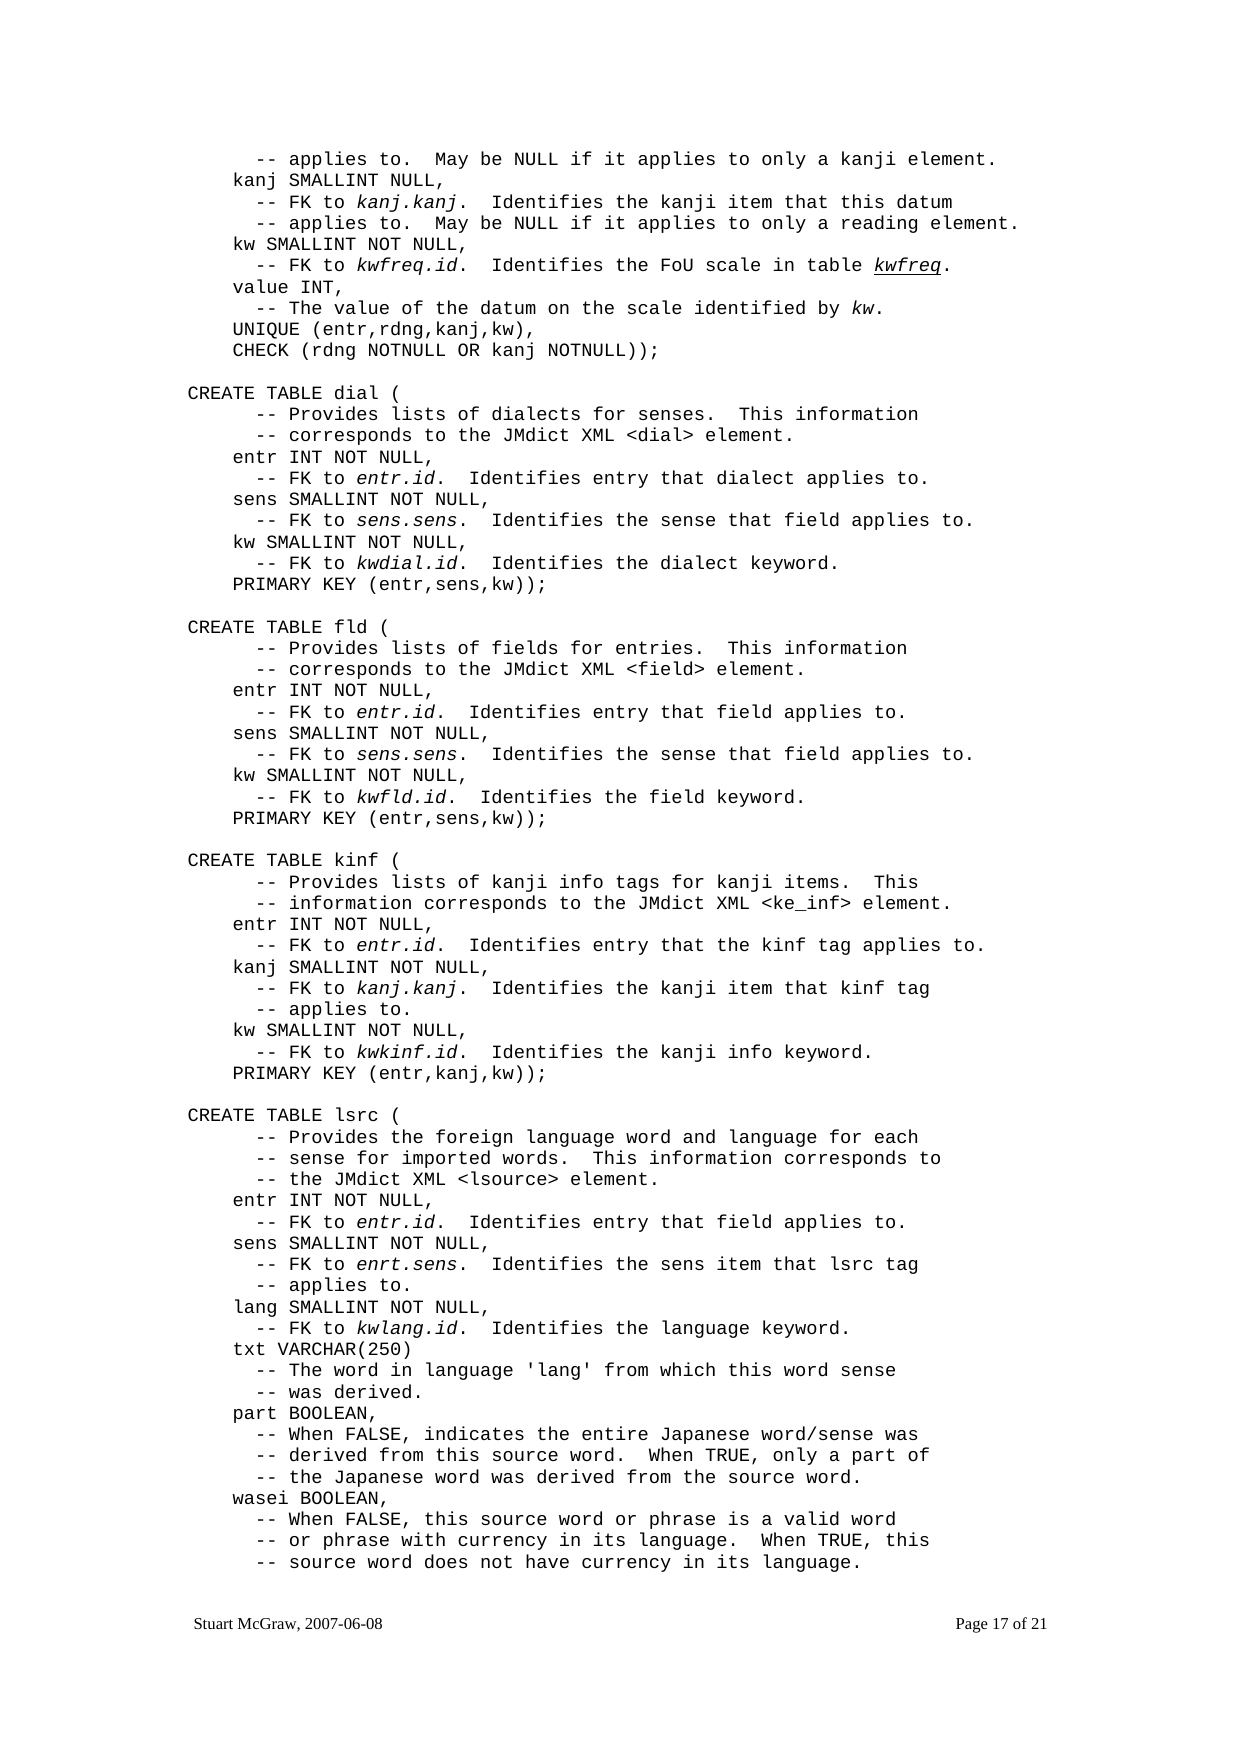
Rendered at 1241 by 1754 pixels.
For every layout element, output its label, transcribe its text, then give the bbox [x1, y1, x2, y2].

text -- applies to. May be NULL if it applies to only a kanji element. kanj SMALLINT NULL, -- FK to kanj.kanj. Identifies the kanji item that this datum -- applies to. May be NULL if it applies to only a reading element. kw SMALLINT NOT NULL, -- FK to kwfreq.id. Identifies the FoU scale in table kwfreq. value INT, -- The value of the datum on the scale identified by kw. UNIQUE (entr,rdng,kanj,kw), CHECK (rdng NOTNULL OR kanj NOTNULL)); CREATE TABLE dial ( -- Provides lists of dialects for senses. This information -- corresponds to the JMdict XML <dial> element. entr INT NOT NULL, -- FK to entr.id. Identifies entry that dialect applies to. sens SMALLINT NOT NULL, -- FK to sens.sens. Identifies the sense that field applies to. kw SMALLINT NOT NULL, -- FK to kwdial.id. Identifies the dialect keyword. PRIMARY KEY (entr,sens,kw)); CREATE TABLE fld ( -- Provides lists of fields for entries. This information -- corresponds to the JMdict XML <field> element. entr INT NOT NULL, -- FK to entr.id. Identifies entry that field applies to. sens SMALLINT NOT NULL, -- FK to sens.sens. Identifies the sense that field applies to. kw SMALLINT NOT NULL, -- FK to kwfld.id. Identifies the field keyword. PRIMARY KEY (entr,sens,kw)); CREATE TABLE kinf ( -- Provides lists of kanji info tags for kanji items. This -- information corresponds to the JMdict XML <ke_inf> element. entr INT NOT NULL, -- FK to entr.id. Identifies entry that the kinf tag applies to. kanj SMALLINT NOT NULL, -- FK to kanj.kanj. Identifies the kanji item that kinf tag -- applies to. kw SMALLINT NOT NULL, -- FK to kwkinf.id. Identifies the kanji info keyword. PRIMARY KEY (entr,kanj,kw)); CREATE TABLE lsrc ( -- Provides the foreign language word and language for each -- sense for imported words. This information corresponds to -- the JMdict XML <lsource> element. entr INT NOT NULL, -- FK to entr.id. Identifies entry that field applies to. sens SMALLINT NOT NULL, -- FK to enrt.sens. Identifies the sens item that lsrc tag -- applies to. lang SMALLINT NOT NULL, -- FK to kwlang.id. Identifies the language keyword. txt VARCHAR(250) -- The word in language 'lang' from which this word sense -- was derived. part BOOLEAN, -- When FALSE, indicates the entire Japanese word/sense was -- derived from this source word. When TRUE, only a part of -- the Japanese word was derived from the source word. wasei BOOLEAN, -- When FALSE, this source word or phrase is a valid word -- or phrase with currency in its language. When TRUE, this -- source word does not have currency in its language. [187, 150, 1053, 1574]
